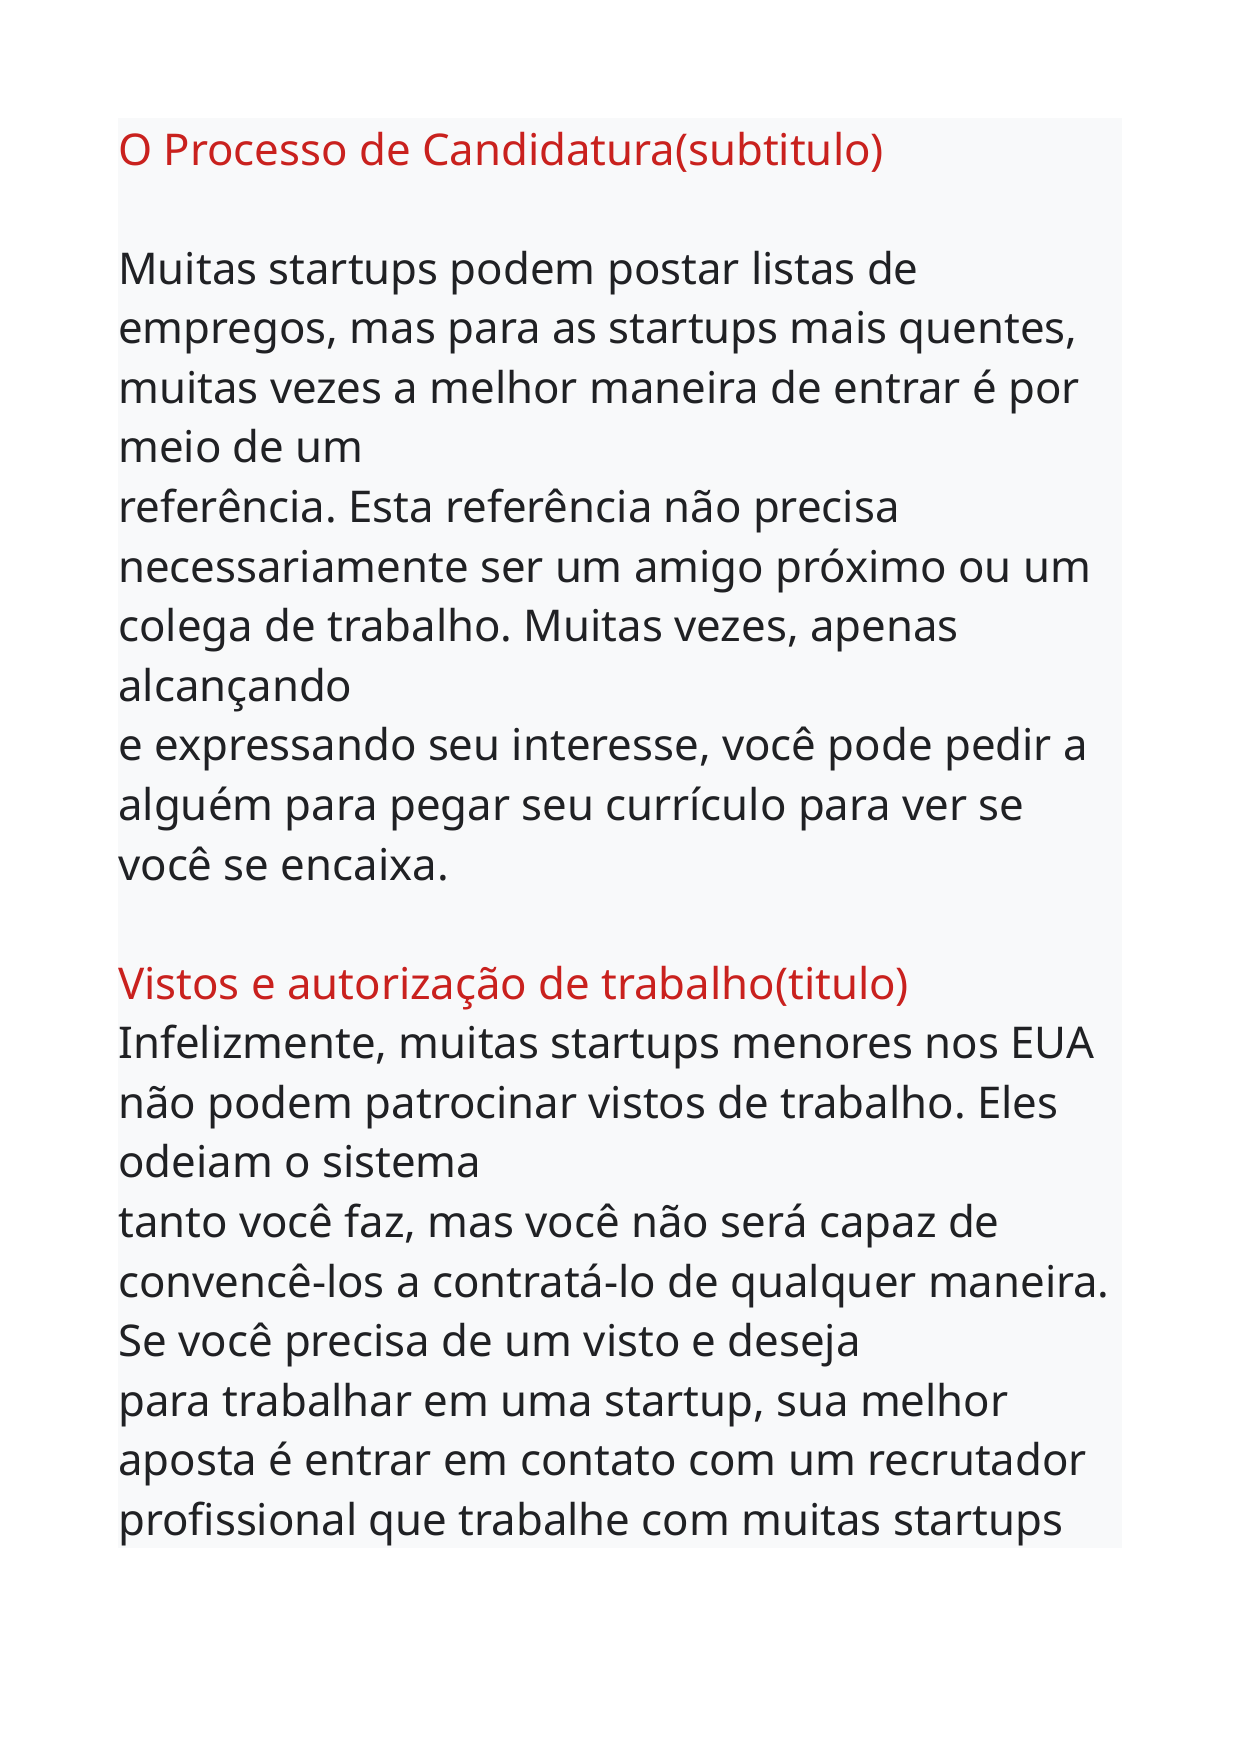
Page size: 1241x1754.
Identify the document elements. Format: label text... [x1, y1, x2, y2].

text tanto você faz, mas você não será capaz de convencê-los a contratá-lo de qualquer maneira. Se você precisa de um visto e deseja [118, 1191, 1122, 1369]
text para trabalhar em uma startup, sua melhor aposta é entrar em contato com um recrutador profissional que trabalhe com muitas startups [118, 1369, 1122, 1548]
text e expressando seu interesse, você pode pedir a alguém para pegar seu currículo para ver se você se encaixa. [118, 714, 1122, 893]
text Muitas startups podem postar listas de empregos, mas para as startups mais quentes, muitas vezes a melhor maneira de entrar é por meio de um [118, 237, 1122, 476]
text Vistos e autorização de trabalho(titulo) [118, 952, 1122, 1012]
text O Processo de Candidatura(subtitulo) [118, 118, 1122, 178]
text Infelizmente, muitas startups menores nos EUA não podem patrocinar vistos de trabalho. Eles odeiam o sistema [118, 1012, 1122, 1191]
text referência. Esta referência não precisa necessariamente ser um amigo próximo ou um colega de trabalho. Muitas vezes, apenas alcançando [118, 476, 1122, 714]
